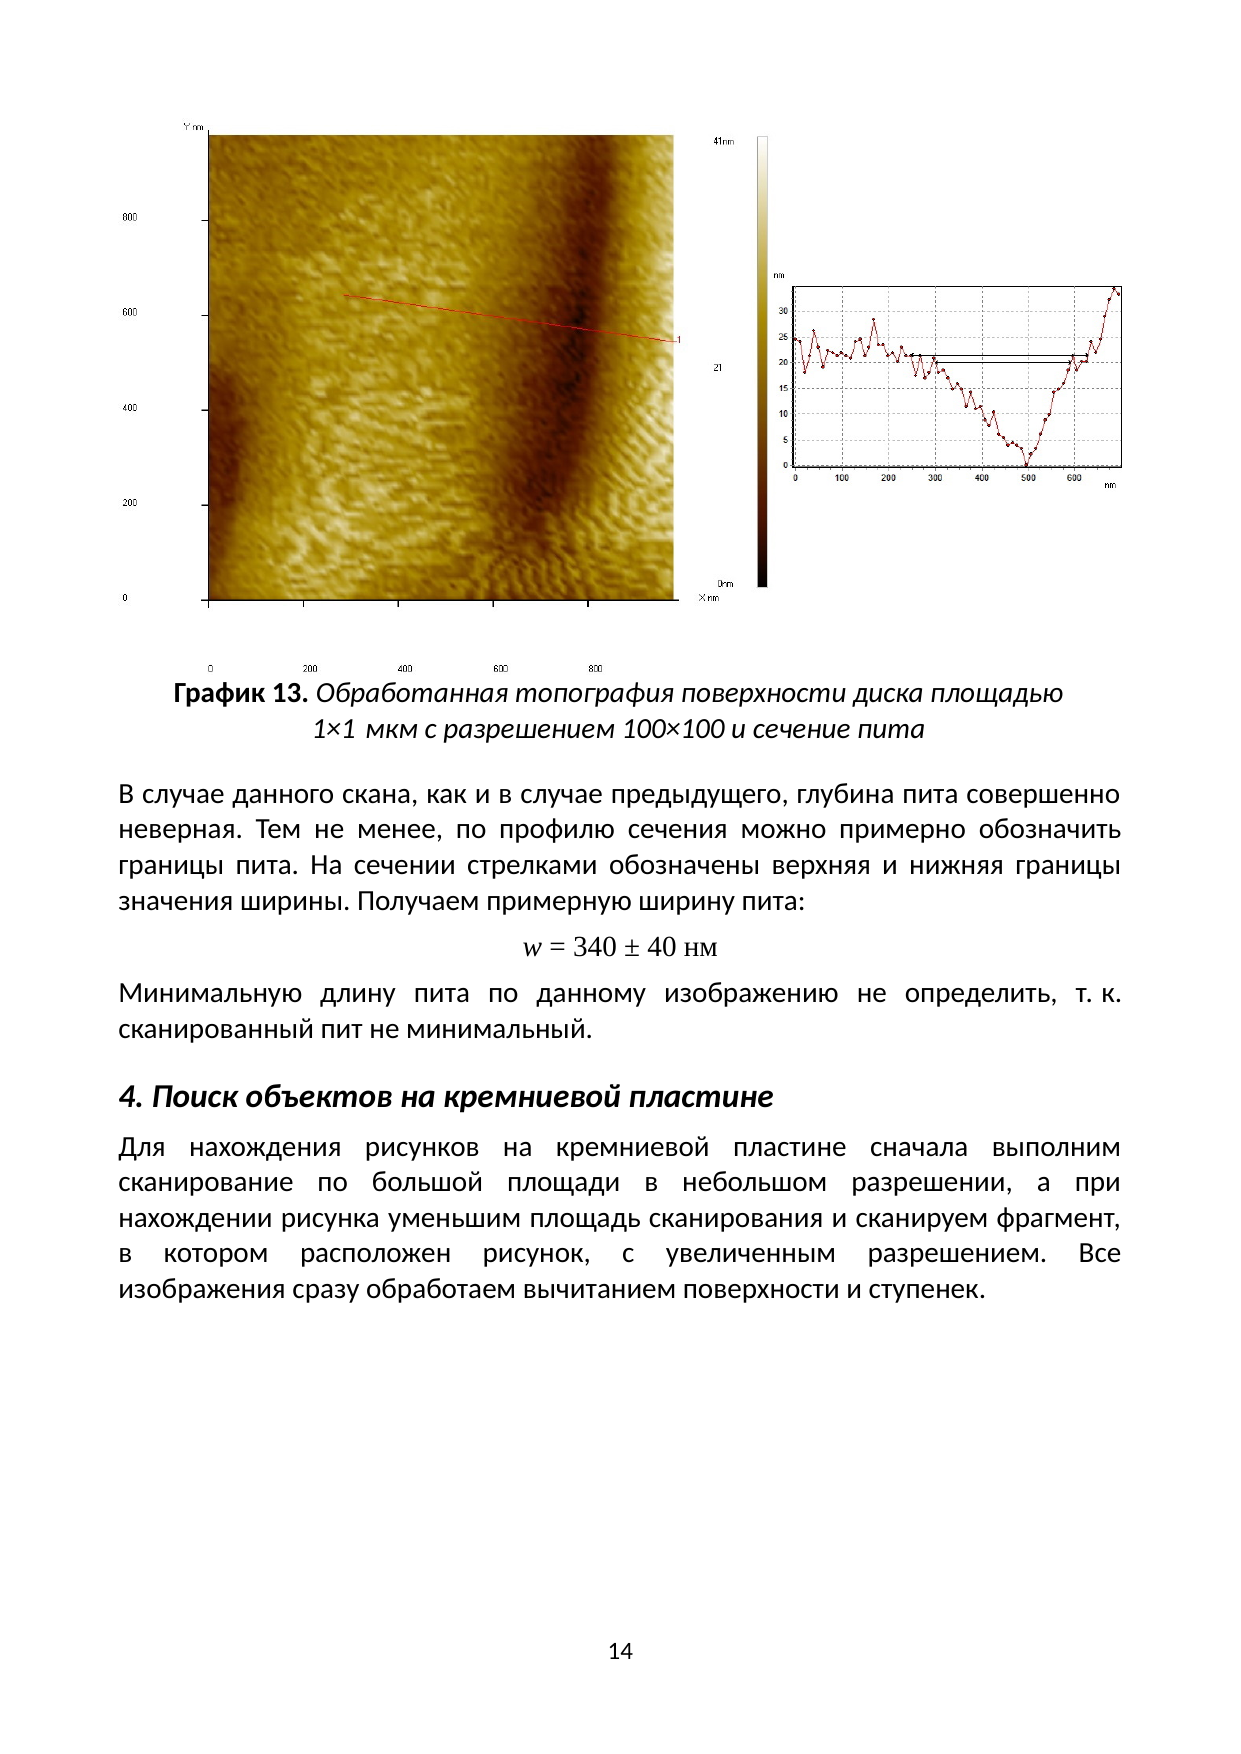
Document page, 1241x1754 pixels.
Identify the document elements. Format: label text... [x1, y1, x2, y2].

picture [118, 118, 1123, 675]
text w = 340 ± 40 нм [118, 929, 1122, 963]
text Для нахождения рисунков на кремниевой пластине сначала выполним сканирование по большой площади в небольшом разрешении, а при нахождении рисунка уменьшим площадь сканирования и сканируем фрагмент, в котором расположен рисунок, с увеличенным разрешением. Все изображения сразу обработаем вычитанием поверхности и ступенек. [118, 1128, 1122, 1306]
subtitle Поиск объектов на кремниевой пластине [118, 1075, 1122, 1116]
text График 13. Обработанная топография поверхности диска площадью 1×1 мкм с разрешением 100×100 и сечение пита [118, 675, 1122, 745]
text Минимальную длину пита по данному изображению не определить, т. к. сканированный пит не минимальный. [118, 974, 1122, 1046]
text В случае данного скана, как и в случае предыдущего, глубина пита совершенно неверная. Тем не менее, по профилю сечения можно примерно обозначить границы пита. На сечении стрелками обозначены верхняя и нижняя границы значения ширины. Получаем примерную ширину пита: [118, 775, 1122, 917]
